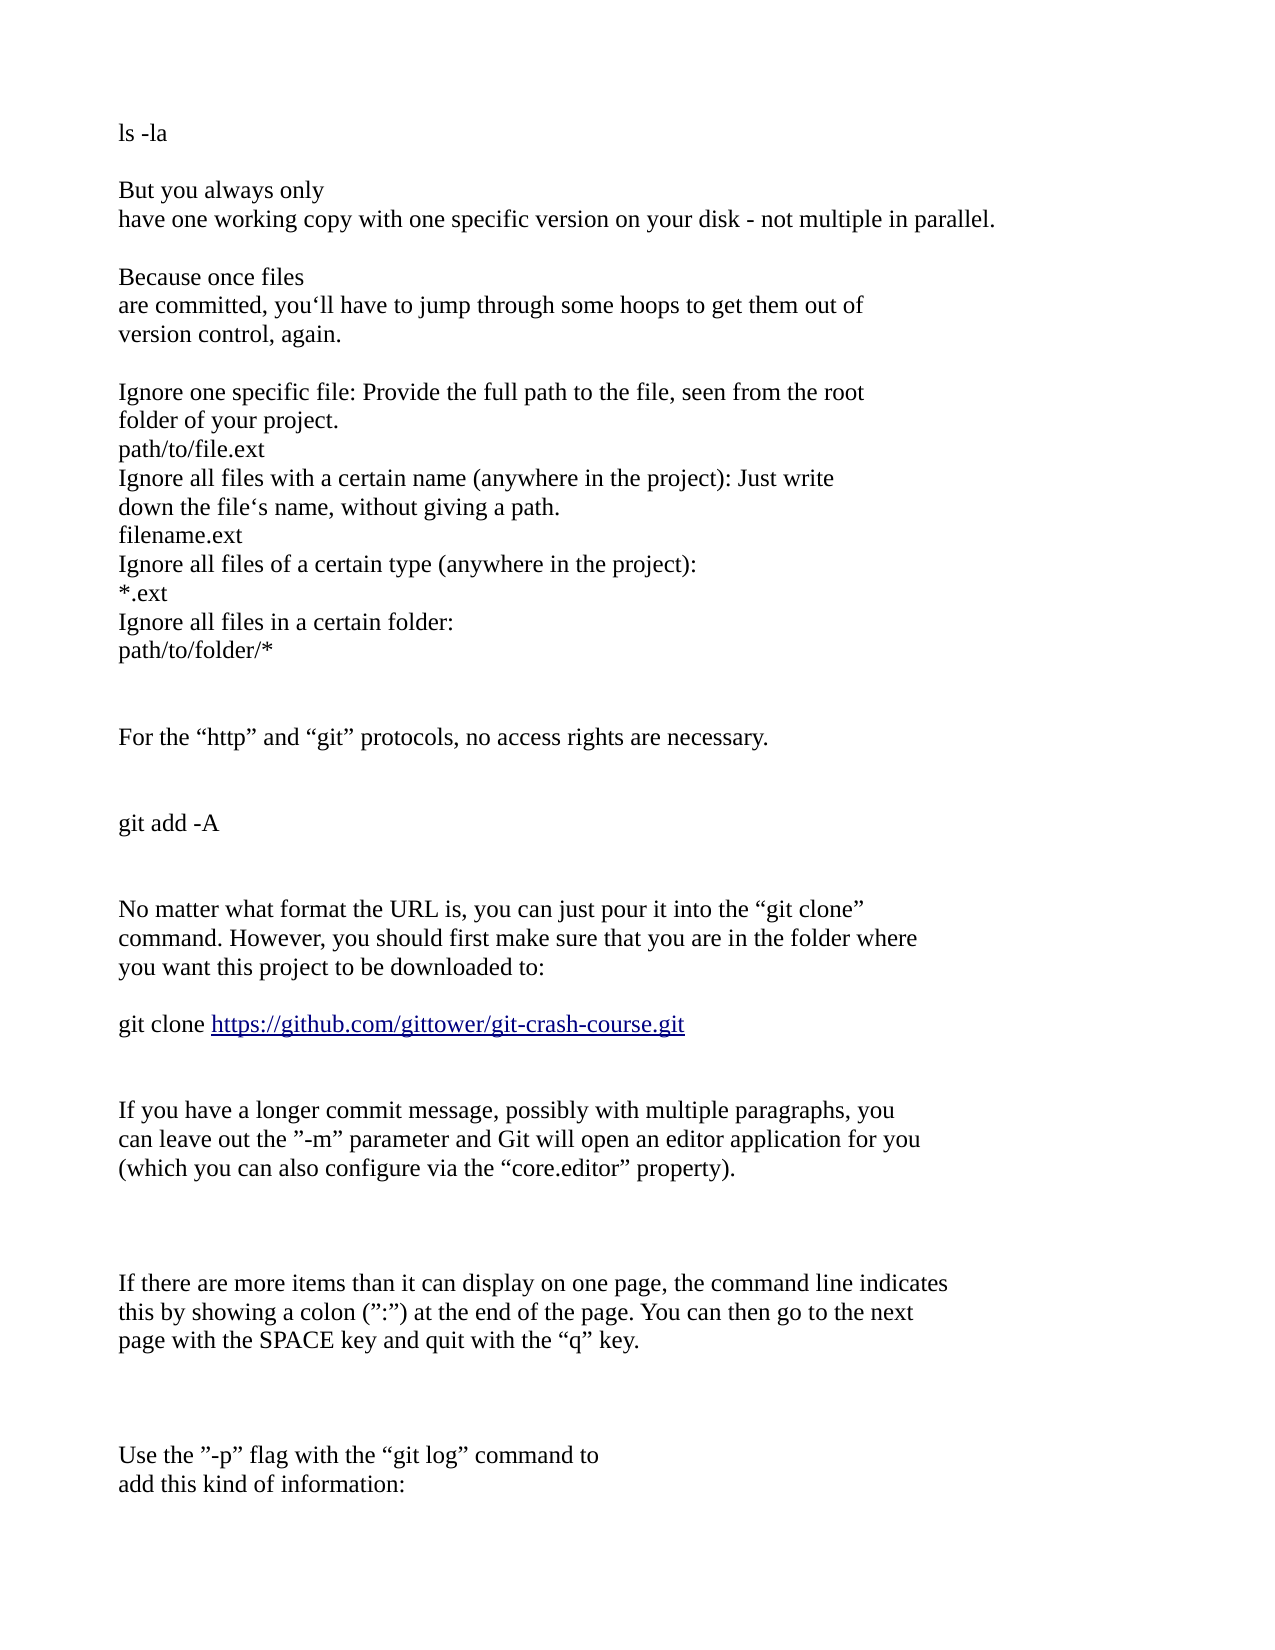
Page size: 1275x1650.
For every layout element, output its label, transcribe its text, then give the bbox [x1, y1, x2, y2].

text (which you can also configure via the “core.editor” property). [118, 1153, 1157, 1182]
text git add -A [118, 808, 1157, 837]
text Ignore all files of a certain type (anywhere in the project): [118, 549, 1157, 578]
text this by showing a colon (”:”) at the end of the page. You can then go to the next [118, 1297, 1157, 1326]
text Use the ”-p” flag with the “git log” command to [118, 1441, 1157, 1469]
text add this kind of information: [118, 1469, 1157, 1498]
text Because once files [118, 262, 1157, 291]
text path/to/file.ext [118, 434, 1157, 463]
text No matter what format the URL is, you can just pour it into the “git clone” [118, 894, 1157, 923]
text Ignore all files with a certain name (anywhere in the project): Just write [118, 463, 1157, 492]
text you want this project to be downloaded to: [118, 952, 1157, 981]
text version control, again. [118, 319, 1157, 348]
text folder of your project. [118, 406, 1157, 434]
text If there are more items than it can display on one page, the command line indicates [118, 1268, 1157, 1297]
text have one working copy with one specific version on your disk - not multiple in parallel. [118, 204, 1157, 233]
text *.ext [118, 578, 1157, 607]
text If you have a longer commit message, possibly with multiple paragraphs, you [118, 1096, 1157, 1124]
text For the “http” and “git” protocols, no access rights are necessary. [118, 722, 1157, 751]
text command. However, you should first make sure that you are in the folder where [118, 923, 1157, 952]
text down the file‘s name, without giving a path. [118, 492, 1157, 521]
text filename.ext [118, 521, 1157, 549]
text git clone https://github.com/gittower/git-crash-course.git [118, 1009, 1157, 1038]
text ls -la [118, 118, 1157, 147]
text Ignore one specific file: Provide the full path to the file, seen from the root [118, 377, 1157, 406]
text page with the SPACE key and quit with the “q” key. [118, 1326, 1157, 1354]
text can leave out the ”-m” parameter and Git will open an editor application for you [118, 1124, 1157, 1153]
text Ignore all files in a certain folder: [118, 607, 1157, 636]
text are committed, you‘ll have to jump through some hoops to get them out of [118, 291, 1157, 319]
text path/to/folder/* [118, 636, 1157, 664]
text But you always only [118, 176, 1157, 204]
